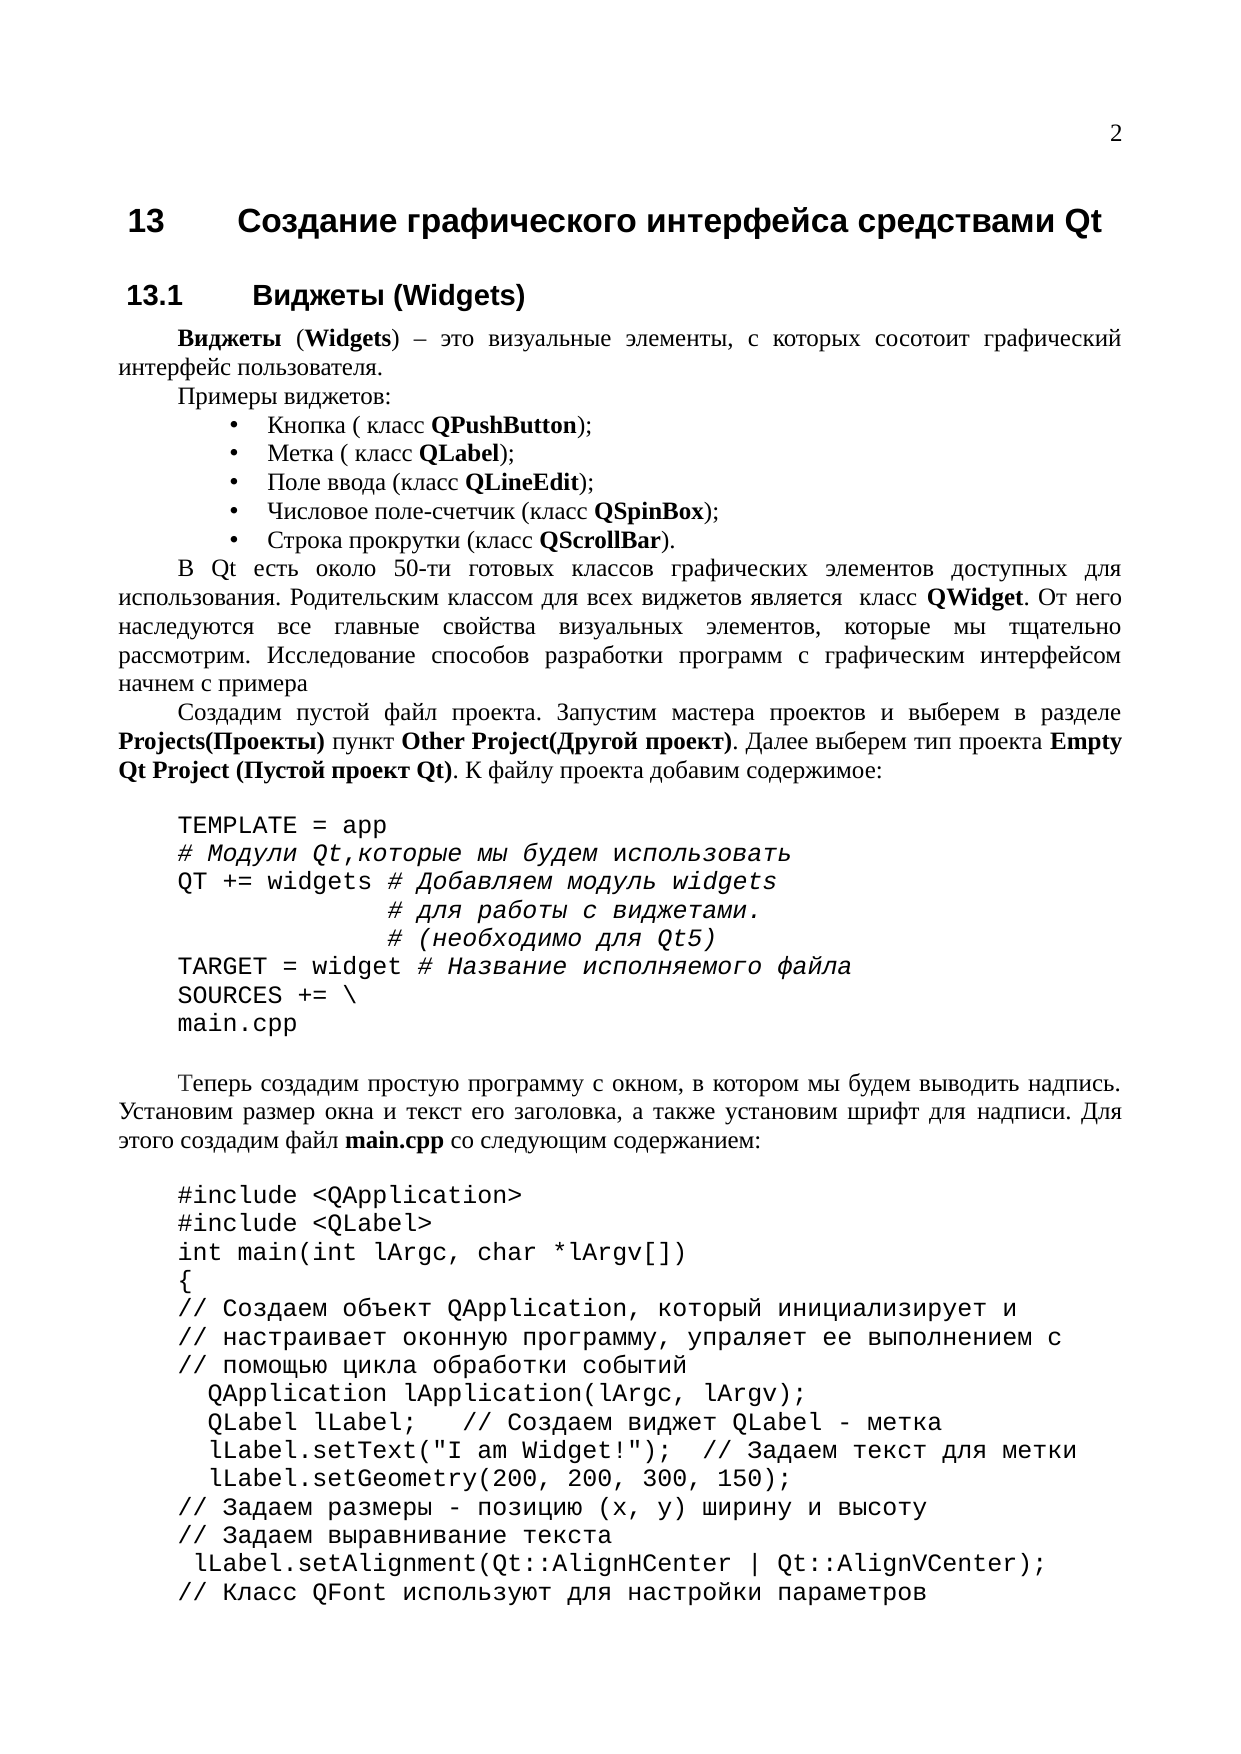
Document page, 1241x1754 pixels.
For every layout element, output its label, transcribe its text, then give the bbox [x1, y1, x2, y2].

text main.cpp [177, 1011, 1122, 1039]
text // Класс QFont используют для настройки параметров [177, 1579, 1122, 1608]
text QT += widgets # Добавляем модуль widgets [177, 869, 1122, 897]
text // помощью цикла обработки событий [177, 1353, 1122, 1381]
text { [177, 1268, 1122, 1296]
list Числовое поле-счетчик (класс QSpinBox); [229, 496, 1122, 525]
text // Задаем размеры - позицию (x, y) ширину и высоту [177, 1494, 1122, 1523]
text lLabel.setGeometry(200, 200, 300, 150); [177, 1466, 1122, 1494]
text // Задаем выравнивание текста [177, 1523, 1122, 1551]
text // Создаем объект QApplication, который инициализирует и [177, 1296, 1122, 1324]
list Метка ( класс QLabel); [229, 438, 1122, 467]
text lLabel.setText("I am Widget!"); // Задаем текст для метки [177, 1438, 1122, 1466]
text # для работы с виджетами. [177, 897, 1122, 926]
text SOURCES += \ [177, 982, 1122, 1011]
subtitle Создание графического интерфейса средствами Qt [118, 201, 1122, 240]
subtitle Виджеты (Widgets) [118, 277, 1122, 311]
text QApplication lApplication(lArgc, lArgv); [177, 1381, 1122, 1409]
text # Модули Qt,которые мы будем использовать [177, 841, 1122, 869]
text QLabel lLabel; // Создаем виджет QLabel - метка [177, 1409, 1122, 1438]
list Строка прокрутки (класс QScrollBar). [229, 525, 1122, 553]
text TEMPLATE = app [177, 812, 1122, 841]
text Создадим пустой файл проекта. Запустим мастера проектов и выберем в разделе Projects(Проекты) пункт Other Project(Другой проект). Далее выберем тип проекта Empty Qt Project (Пустой проект Qt). К файлу проекта добавим содержимое: [118, 697, 1122, 783]
text TARGET = widget # Название исполняемого файла [177, 954, 1122, 982]
list Поле ввода (класс QLineEdit); [229, 467, 1122, 496]
text #include <QLabel> [177, 1211, 1122, 1239]
text # (необходимо для Qt5) [177, 926, 1122, 954]
text int main(int lArgc, char *lArgv[]) [177, 1239, 1122, 1268]
text Примеры виджетов: [118, 381, 1122, 410]
list Кнопка ( класс QPushButton); [229, 410, 1122, 438]
text // настраивает оконную программу, упраляет ее выполнением с [177, 1324, 1122, 1353]
text Теперь создадим простую программу с окном, в котором мы будем выводить надпись. Установим размер окна и текст его заголовка, а также установим шрифт для надписи. Для этого создадим файл main.cpp со следующим содержанием: [118, 1068, 1122, 1154]
text В Qt есть около 50-ти готовых классов графических элементов доступных для использования. Родительским классом для всех виджетов является класс QWidget. От него наследуются все главные свойства визуальных элементов, которые мы тщательно рассмотрим. Исследование способов разработки программ с графическим интерфейсом начнем с примера [118, 553, 1122, 697]
text #include <QApplication> [177, 1183, 1122, 1211]
text lLabel.setAlignment(Qt::AlignHCenter | Qt::AlignVCenter); [177, 1551, 1122, 1579]
text Виджеты (Widgets) – это визуальные элементы, с которых сосотоит графический интерфейс пользователя. [118, 323, 1122, 381]
